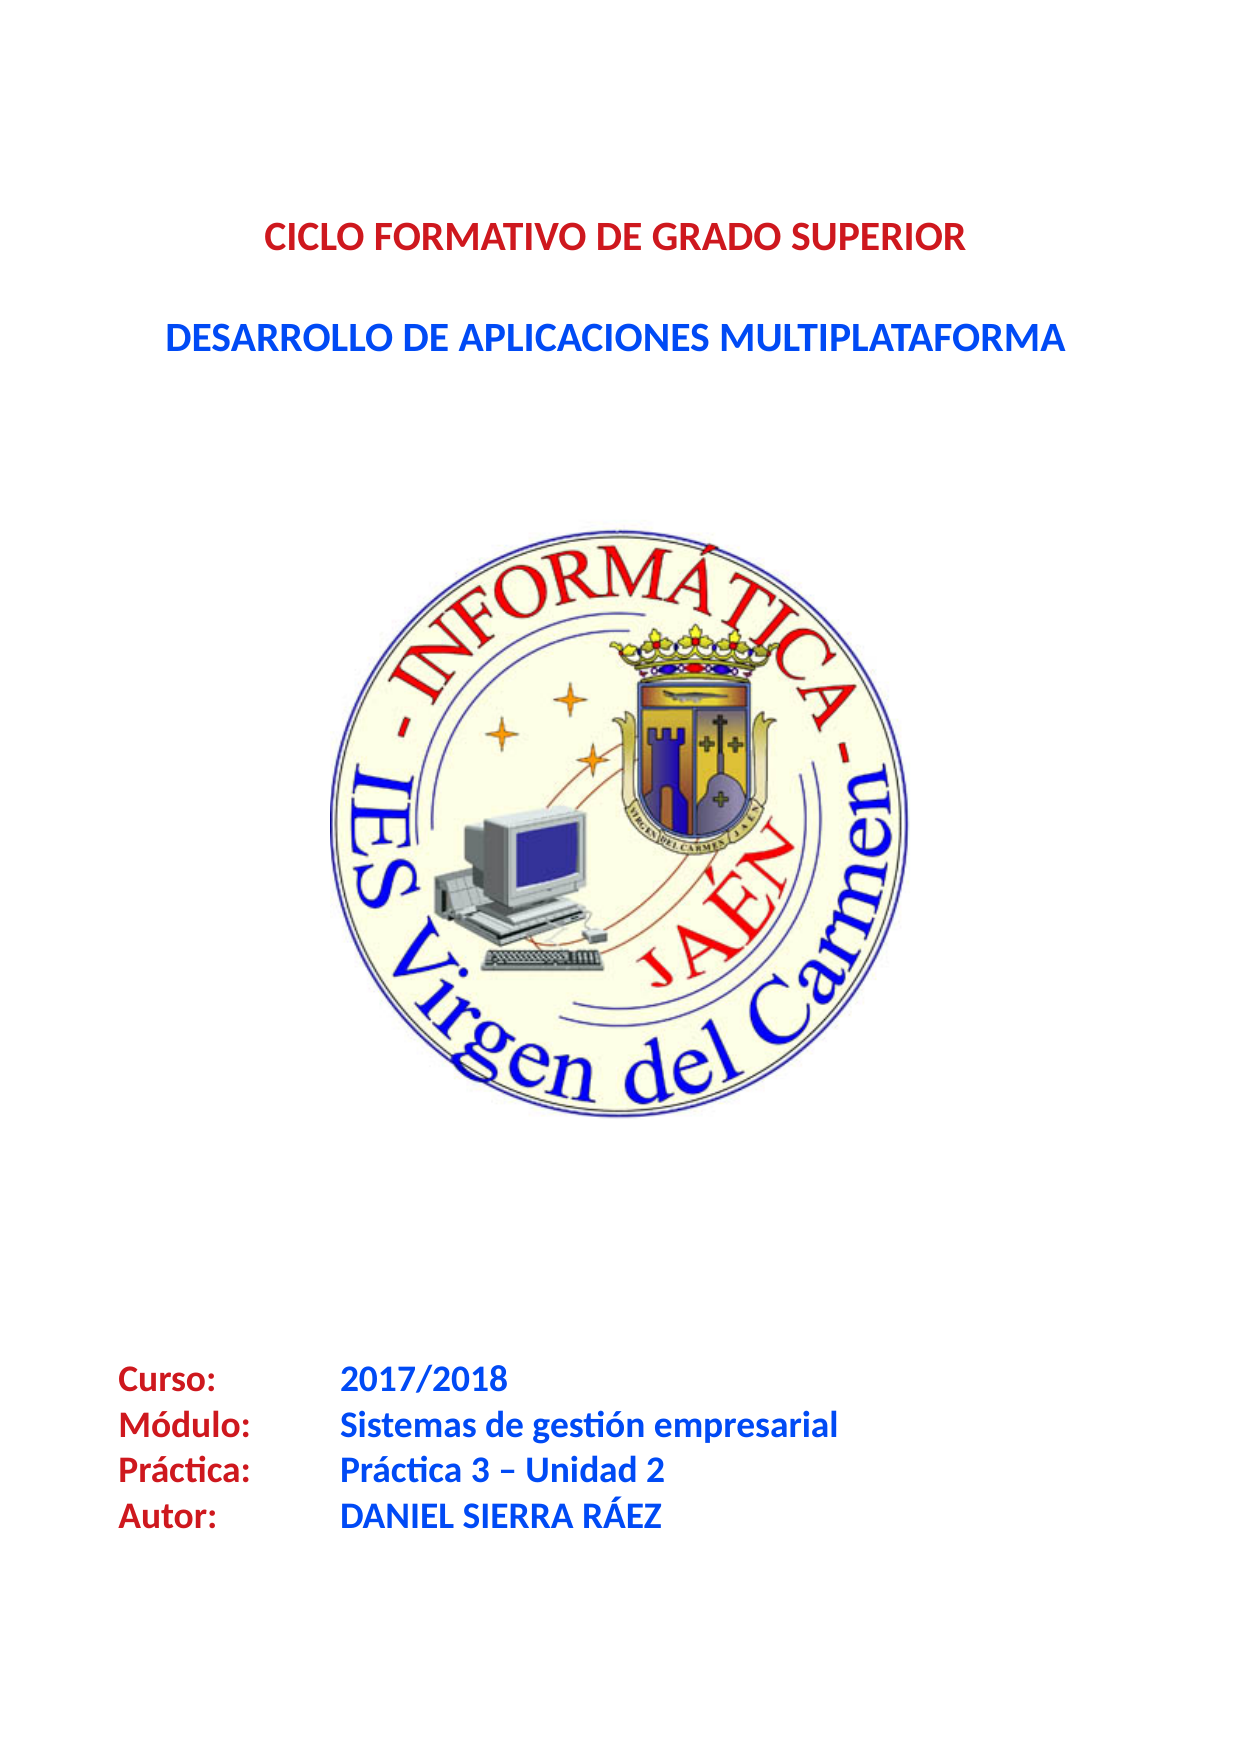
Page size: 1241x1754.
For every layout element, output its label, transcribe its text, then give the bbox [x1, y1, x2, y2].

text Curso: 2017/2018 [118, 1355, 1122, 1401]
text Autor: DANIEL SIERRA RÁEZ [118, 1492, 1122, 1538]
text DESARROLLO DE APLICACIONES MULTIPLATAFORMA [118, 311, 1122, 362]
text Módulo: Sistemas de gestión empresarial [118, 1401, 1122, 1446]
text Práctica: Práctica 3 – Unidad 2 [118, 1446, 1122, 1492]
text CICLO FORMATIVO DE GRADO SUPERIOR [118, 210, 1122, 261]
picture [330, 483, 911, 1120]
